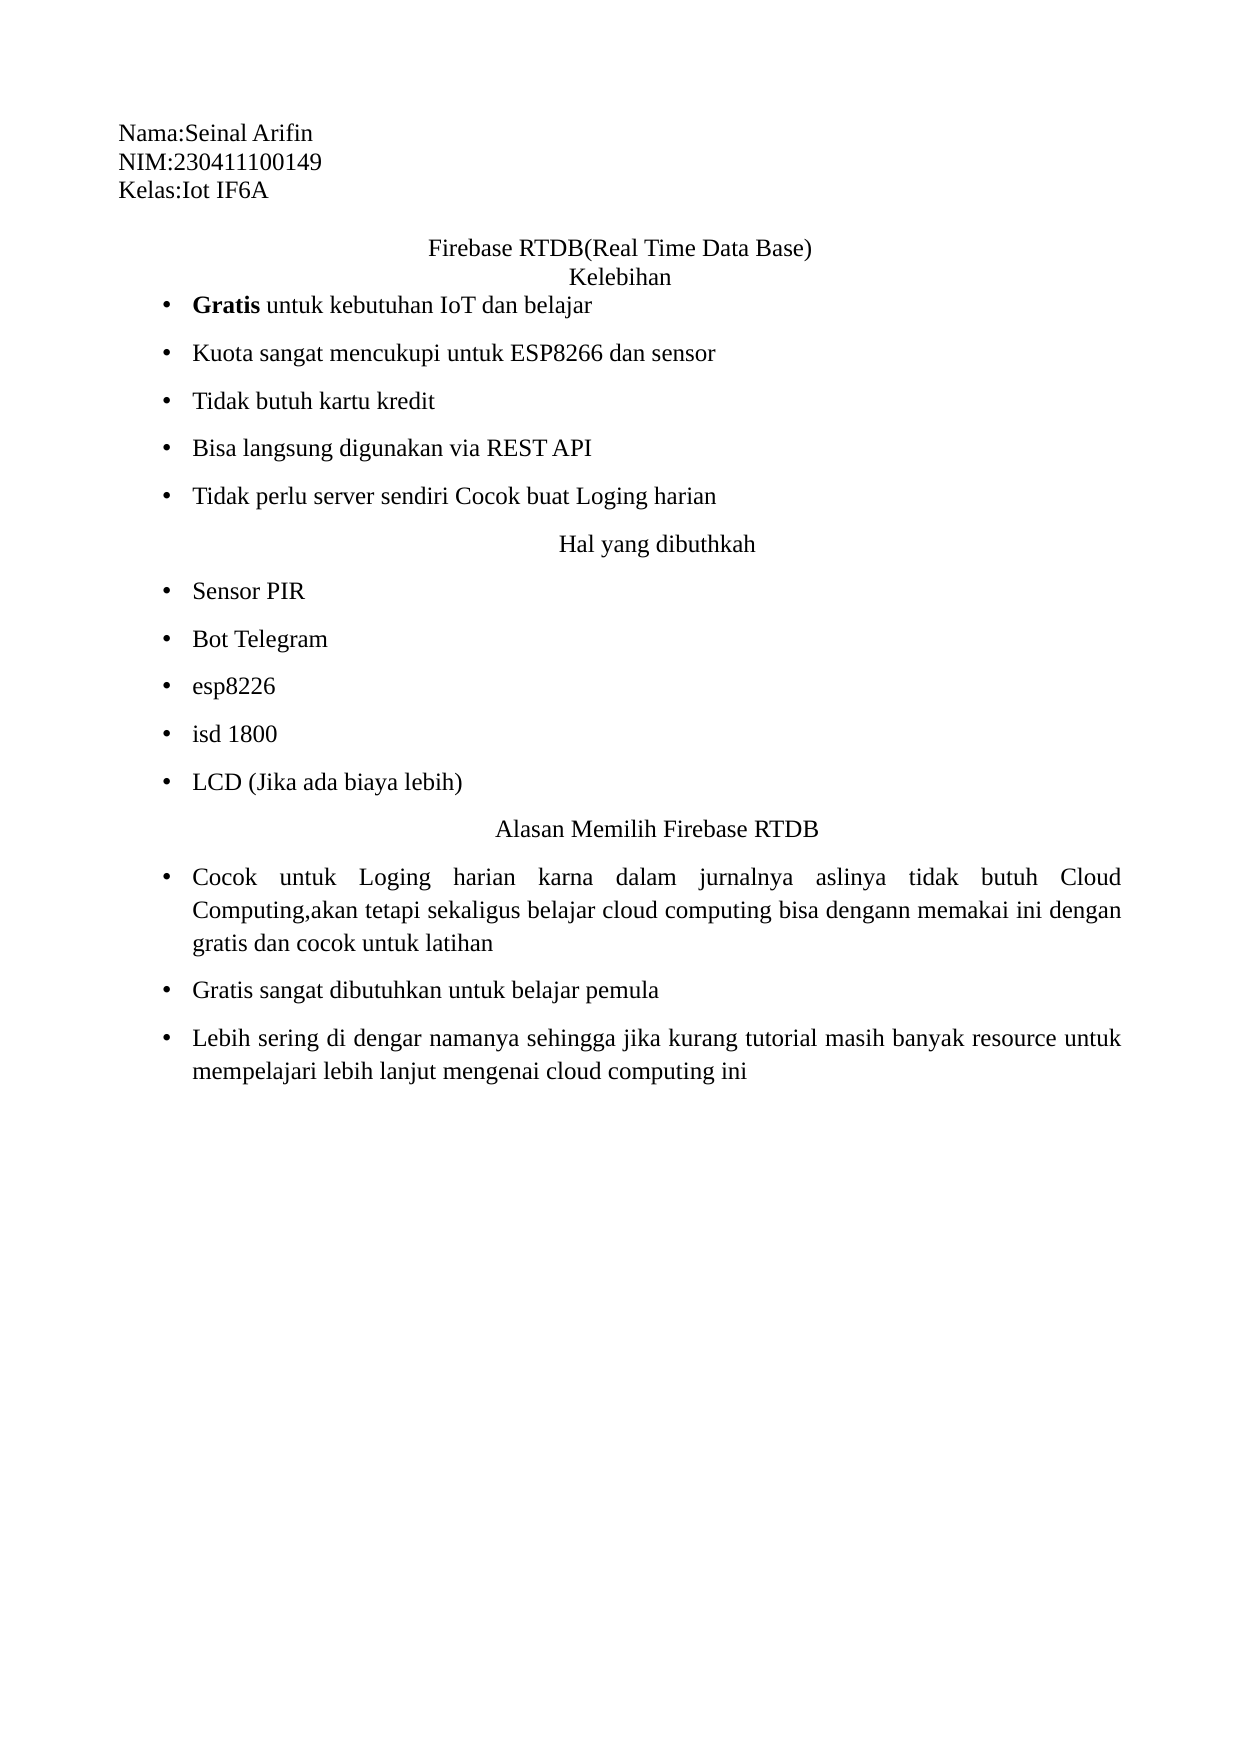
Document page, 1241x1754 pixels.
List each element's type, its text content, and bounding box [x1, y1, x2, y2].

text Kelas:Iot IF6A [118, 176, 1122, 204]
list Bisa langsung digunakan via REST API [162, 433, 1122, 462]
list Gratis sangat dibutuhkan untuk belajar pemula [162, 976, 1122, 1004]
list isd 1800 [162, 719, 1122, 748]
list Tidak perlu server sendiri Cocok buat Loging harian [162, 481, 1122, 510]
list esp8226 [162, 671, 1122, 700]
text NIM:230411100149 [118, 147, 1122, 176]
list Hal yang dibuthkah [162, 529, 1122, 557]
list Tidak butuh kartu kredit [162, 386, 1122, 414]
list Bot Telegram [162, 624, 1122, 653]
text Nama:Seinal Arifin [118, 118, 1122, 147]
list Sensor PIR [162, 576, 1122, 605]
list Lebih sering di dengar namanya sehingga jika kurang tutorial masih banyak resource untuk mempelajari lebih lanjut mengenai cloud computing ini [162, 1023, 1122, 1085]
text Kelebihan [118, 262, 1122, 291]
list Gratis untuk kebutuhan IoT dan belajar [162, 291, 1122, 319]
text Firebase RTDB(Real Time Data Base) [118, 233, 1122, 262]
list Alasan Memilih Firebase RTDB [162, 814, 1122, 843]
list Cocok untuk Loging harian karna dalam jurnalnya aslinya tidak butuh Cloud Computing,akan tetapi sekaligus belajar cloud computing bisa dengann memakai ini dengan gratis dan cocok untuk latihan [162, 862, 1122, 957]
list LCD (Jika ada biaya lebih) [162, 767, 1122, 795]
list Kuota sangat mencukupi untuk ESP8266 dan sensor [162, 338, 1122, 367]
